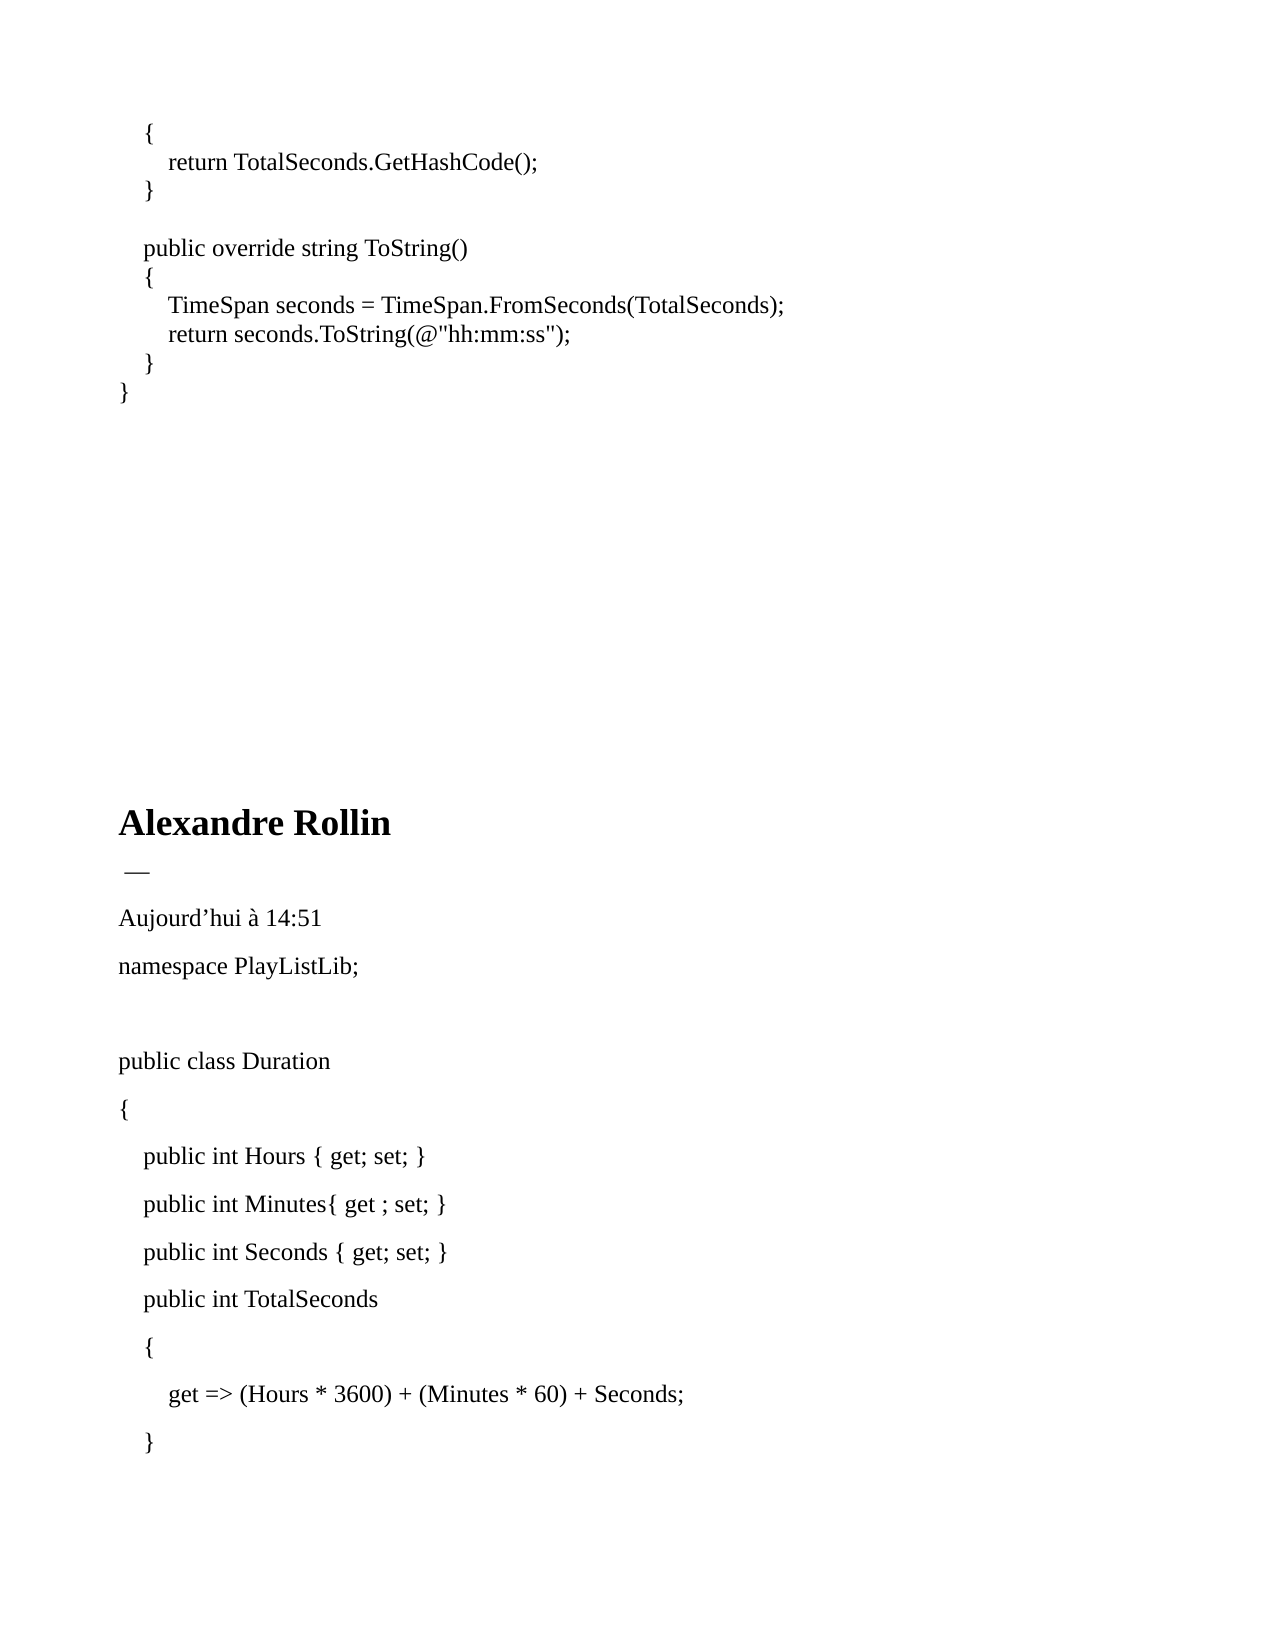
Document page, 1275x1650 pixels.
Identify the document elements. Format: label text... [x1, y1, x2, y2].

subtitle Alexandre Rollin [118, 800, 1157, 843]
text public int Seconds { get; set; } [118, 1237, 1157, 1265]
text public int TotalSeconds [118, 1284, 1157, 1313]
text get => (Hours * 3600) + (Minutes * 60) + Seconds; [118, 1379, 1157, 1408]
text public override string ToString() [118, 233, 1157, 262]
text namespace PlayListLib; [118, 951, 1157, 980]
text return seconds.ToString(@"hh:mm:ss"); [118, 319, 1157, 348]
text — [118, 856, 1157, 884]
text public int Hours { get; set; } [118, 1141, 1157, 1170]
text public int Minutes{ get ; set; } [118, 1189, 1157, 1218]
text Aujourd’hui à 14:51 [118, 903, 1157, 932]
text { [118, 1332, 1157, 1361]
text { [118, 262, 1157, 291]
text TimeSpan seconds = TimeSpan.FromSeconds(TotalSeconds); [118, 291, 1157, 319]
text public class Duration [118, 1046, 1157, 1075]
text } [118, 176, 1157, 204]
text { [118, 1094, 1157, 1123]
text } [118, 348, 1157, 377]
text { [118, 118, 1157, 147]
text return TotalSeconds.GetHashCode(); [118, 147, 1157, 176]
text } [118, 1427, 1157, 1456]
text } [118, 377, 1157, 406]
